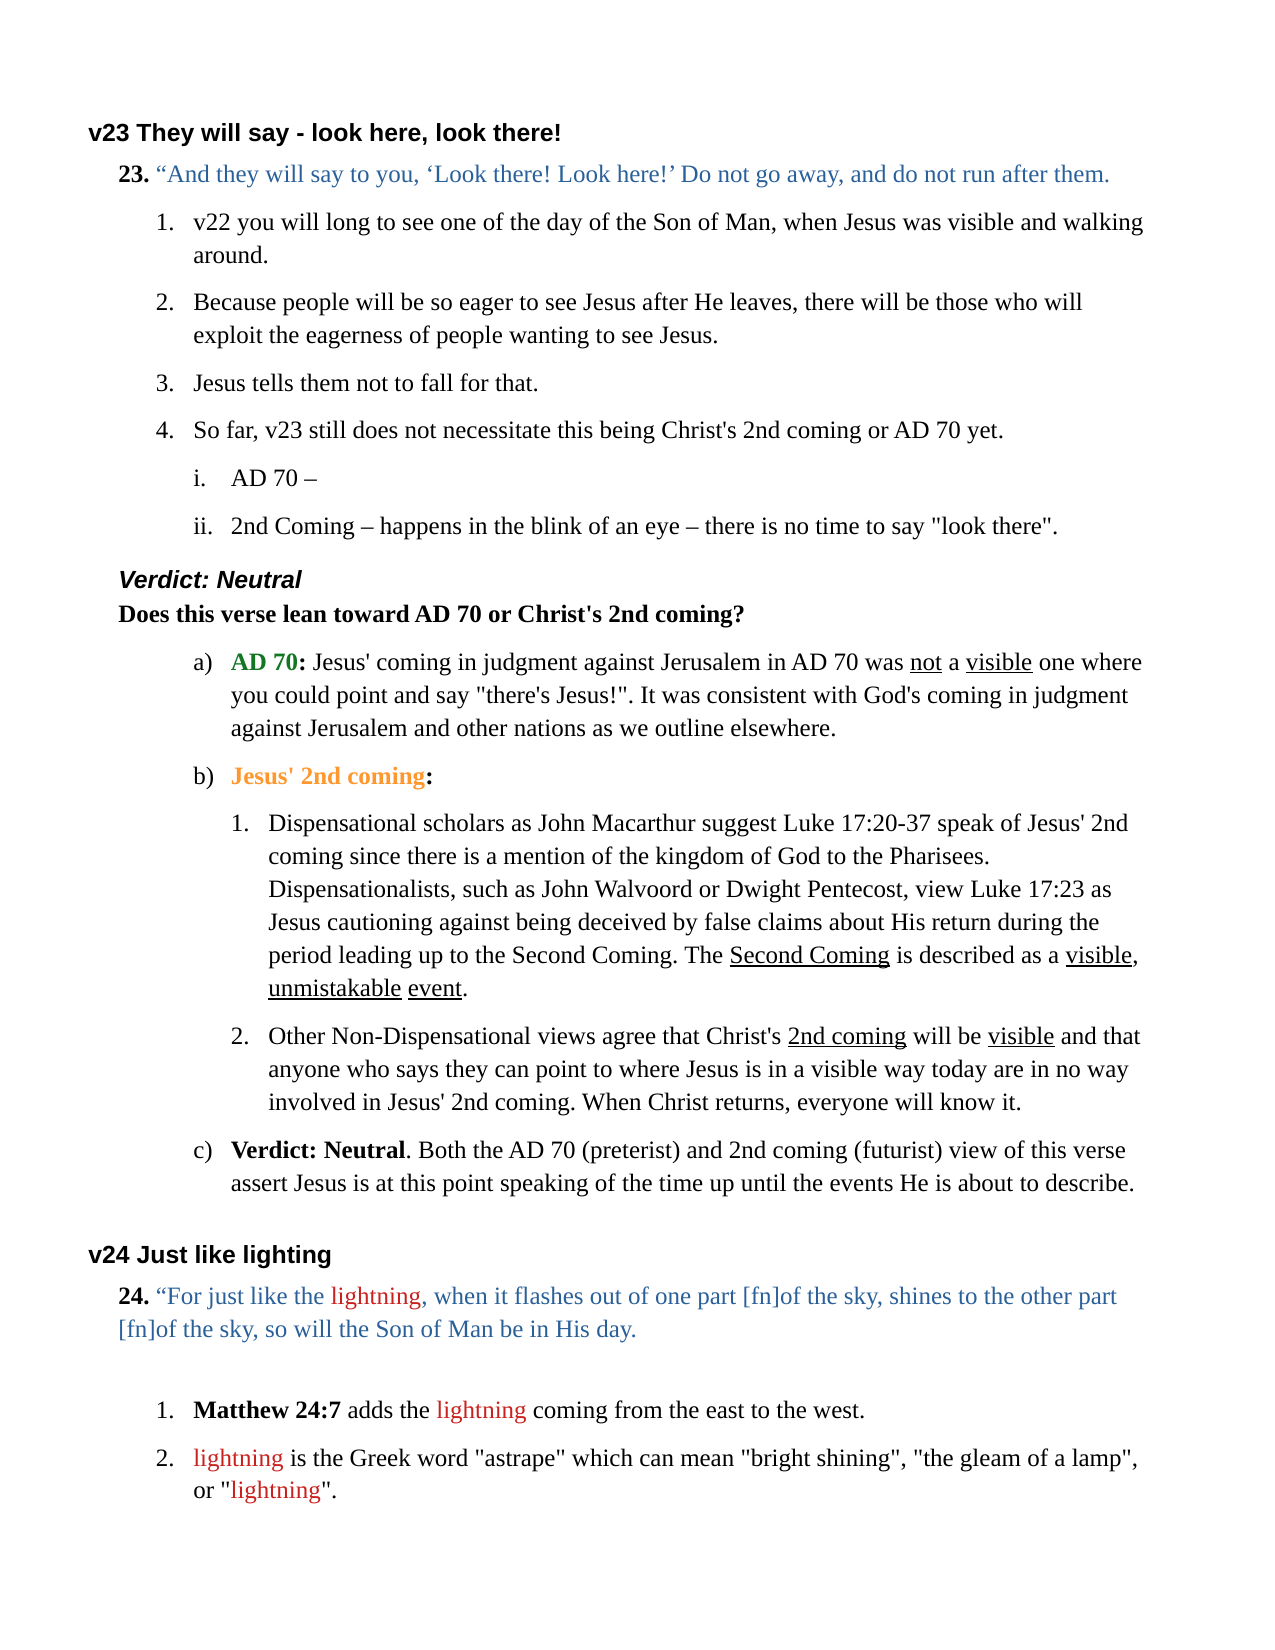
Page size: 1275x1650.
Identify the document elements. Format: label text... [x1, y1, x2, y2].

list Matthew 24:7 adds the lightning coming from the east to the west. [156, 1395, 1157, 1424]
list Jesus tells them not to fall for that. [156, 368, 1157, 397]
list lightning is the Greek word "astrape" which can mean "bright shining", "the gleam of a lamp", or "lightning". [156, 1443, 1157, 1504]
subtitle Verdict: Neutral [118, 565, 1157, 593]
list So far, v23 still does not necessitate this being Christ's 2nd coming or AD 70 yet. [156, 416, 1157, 444]
text 23. “And they will say to you, ‘Look there! Look here!’ Do not go away, and do not run after them. [118, 159, 1157, 188]
subtitle v24 Just like lighting [88, 1240, 1157, 1269]
subtitle v23 They will say - look here, look there! [88, 118, 1157, 147]
list Verdict: Neutral. Both the AD 70 (preterist) and 2nd coming (futurist) view of this verse assert Jesus is at this point speaking of the time up until the events He is about to describe. [193, 1135, 1157, 1196]
list Dispensational scholars as John Macarthur suggest Luke 17:20-37 speak of Jesus' 2nd coming since there is a mention of the kingdom of God to the Pharisees. Dispensationalists, such as John Walvoord or Dwight Pentecost, view Luke 17:23 as Jesus cautioning against being deceived by false claims about His return during the period leading up to the Second Coming. The Second Coming is described as a visible, unmistakable event. [231, 808, 1157, 1002]
list 2nd Coming – happens in the blink of an eye – there is no time to say "look there". [193, 511, 1157, 539]
list AD 70: Jesus' coming in judgment against Jerusalem in AD 70 was not a visible one where you could point and say "there's Jesus!". It was consistent with God's coming in judgment against Jerusalem and other nations as we outline elsewhere. [193, 647, 1157, 742]
text 24. “For just like the lightning, when it flashes out of one part [fn]of the sky, shines to the other part [fn]of the sky, so will the Son of Man be in His day. [118, 1281, 1157, 1376]
text Does this verse lean toward AD 70 or Christ's 2nd coming? [118, 599, 1157, 628]
list Other Non-Dispensational views agree that Christ's 2nd coming will be visible and that anyone who says they can point to where Jesus is in a visible way today are in no way involved in Jesus' 2nd coming. When Christ returns, everyone will know it. [231, 1021, 1157, 1116]
list AD 70 – [193, 463, 1157, 492]
list Because people will be so eager to see Jesus after He leaves, there will be those who will exploit the eagerness of people wanting to see Jesus. [156, 287, 1157, 349]
list v22 you will long to see one of the day of the Son of Man, when Jesus was visible and walking around. [156, 207, 1157, 268]
list Jesus' 2nd coming: [193, 761, 1157, 789]
